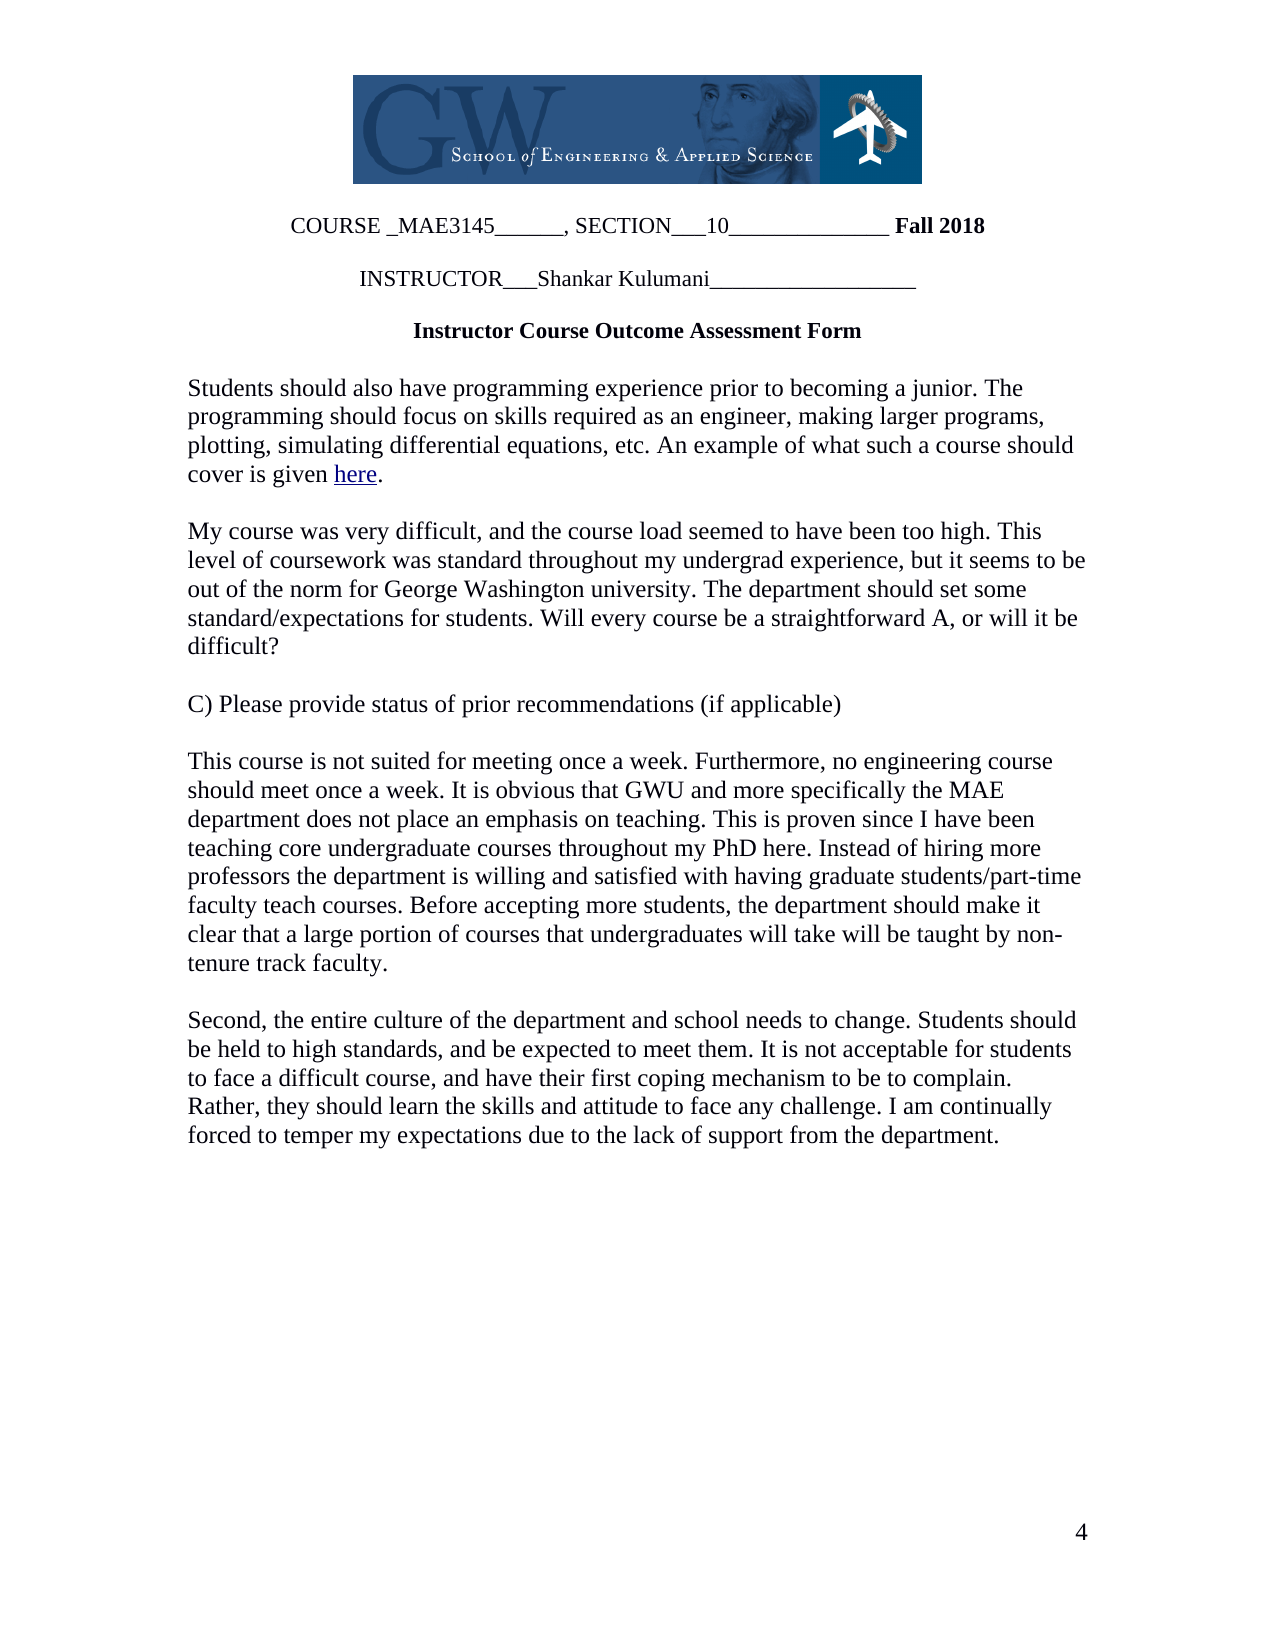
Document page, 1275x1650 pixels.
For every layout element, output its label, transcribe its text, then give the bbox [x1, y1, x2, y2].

text My course was very difficult, and the course load seemed to have been too high. This level of coursework was standard throughout my undergrad experience, but it seems to be out of the norm for George Washington university. The department should set some standard/expectations for students. Will every course be a straightforward A, or will it be difficult? [187, 516, 1087, 660]
text C) Please provide status of prior recommendations (if applicable) [187, 689, 1087, 718]
text This course is not suited for meeting once a week. Furthermore, no engineering course should meet once a week. It is obvious that GWU and more specifically the MAE department does not place an emphasis on teaching. This is proven since I have been teaching core undergraduate courses throughout my PhD here. Instead of hiring more professors the department is willing and satisfied with having graduate students/part-time faculty teach courses. Before accepting more students, the department should make it clear that a large portion of courses that undergraduates will take will be taught by non-tenure track faculty. [187, 746, 1087, 976]
picture [353, 75, 922, 184]
text Students should also have programming experience prior to becoming a junior. The programming should focus on skills required as an engineer, making larger programs, plotting, simulating differential equations, etc. An example of what such a course should cover is given here. [187, 373, 1087, 488]
text Second, the entire culture of the department and school needs to change. Students should be held to high standards, and be expected to meet them. It is not acceptable for students to face a difficult course, and have their first coping mechanism to be to complain. Rather, they should learn the skills and attitude to face any challenge. I am continually forced to temper my expectations due to the lack of support from the department. [187, 1005, 1087, 1149]
